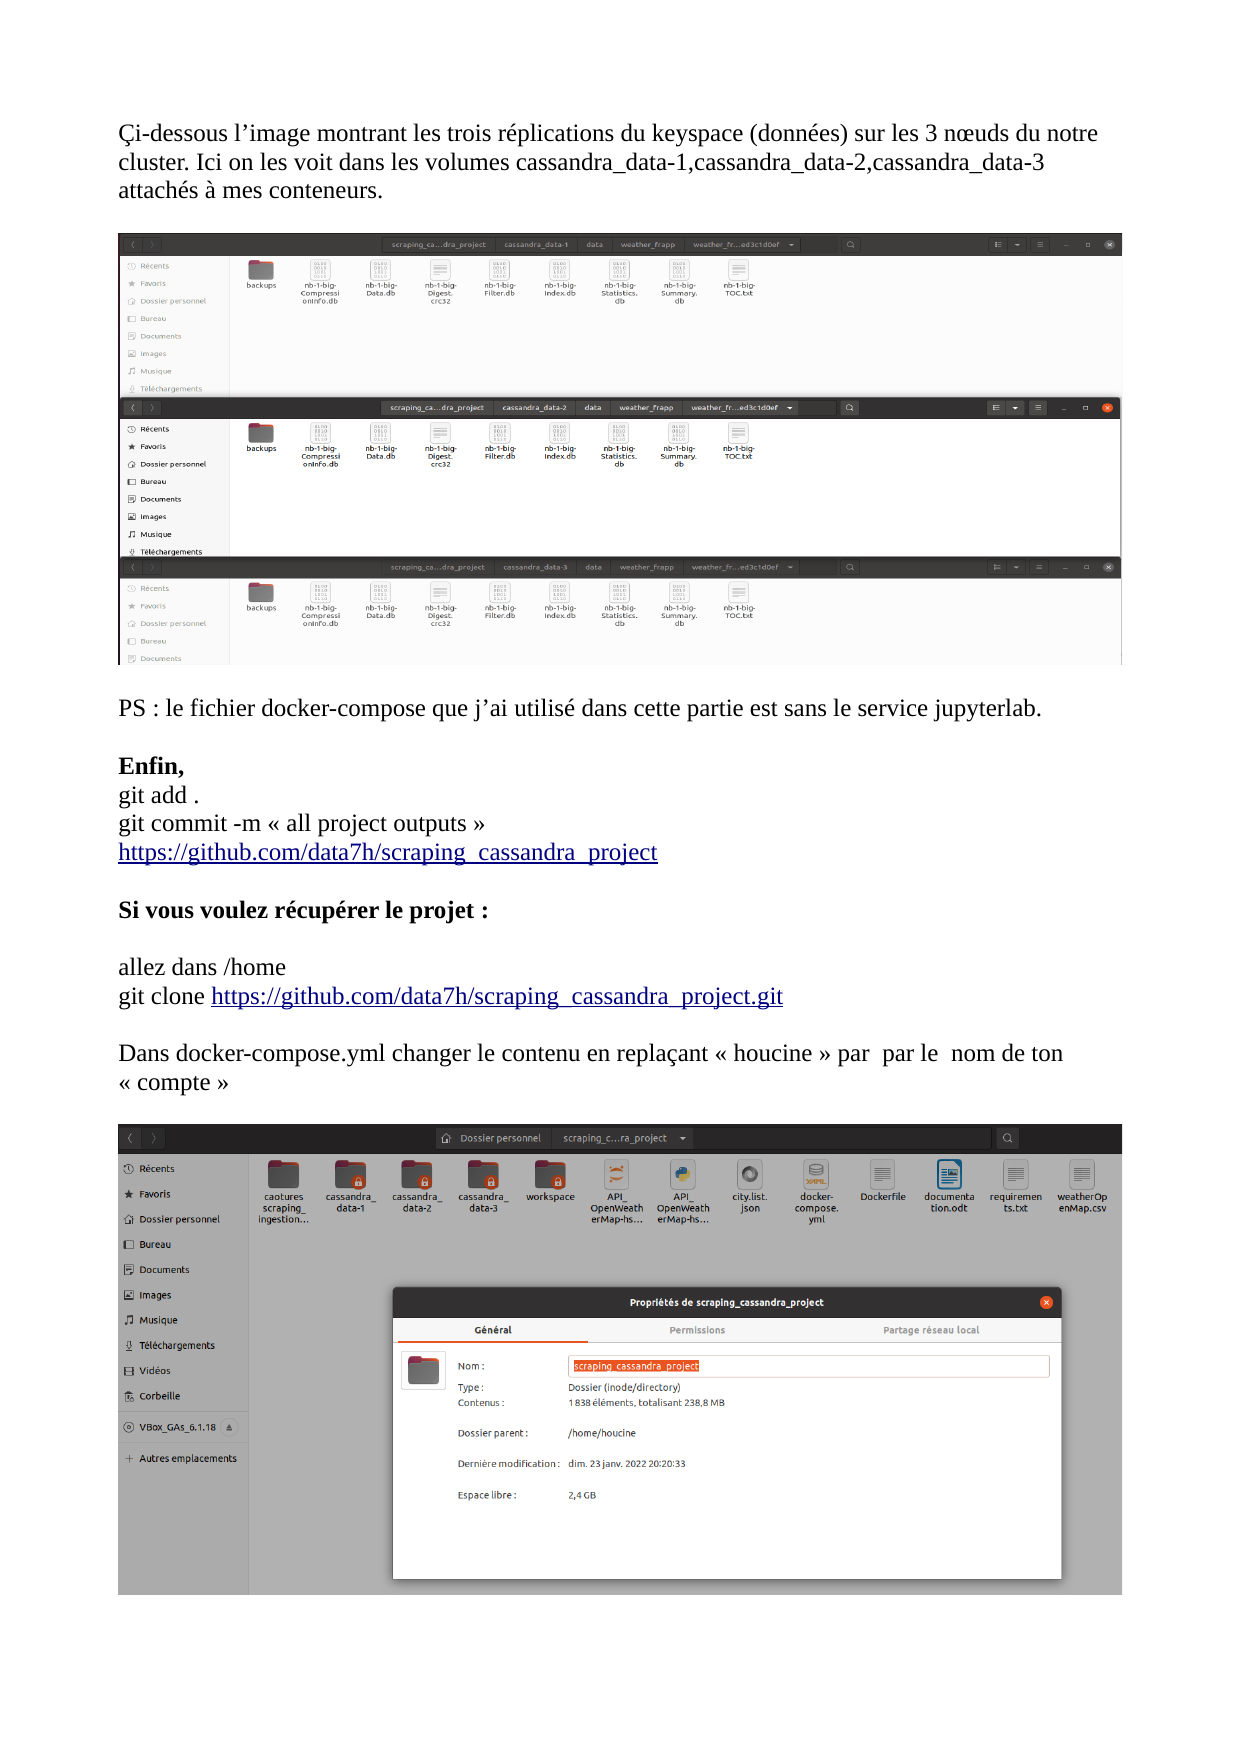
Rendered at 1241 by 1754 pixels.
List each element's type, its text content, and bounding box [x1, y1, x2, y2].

text Si vous voulez récupérer le projet : [118, 895, 1122, 923]
picture [118, 1124, 1123, 1595]
picture [118, 233, 1123, 665]
text allez dans /home [118, 952, 1122, 981]
text Çi-dessous l’image montrant les trois réplications du keyspace (données) sur les 3 nœuds du notre cluster. Ici on les voit dans les volumes cassandra_data-1,cassandra_data-2,cassandra_data-3 attachés à mes conteneurs. [118, 118, 1122, 204]
text git commit -m « all project outputs » [118, 808, 1122, 837]
text git clone https://github.com/data7h/scraping_cassandra_project.git [118, 981, 1122, 1010]
text git add . [118, 780, 1122, 808]
text PS : le fichier docker-compose que j’ai utilisé dans cette partie est sans le service jupyterlab. [118, 693, 1122, 722]
text Dans docker-compose.yml changer le contenu en replaçant « houcine » par par le nom de ton « compte » [118, 1038, 1122, 1096]
text https://github.com/data7h/scraping_cassandra_project [118, 837, 1122, 866]
text Enfin, [118, 751, 1122, 780]
